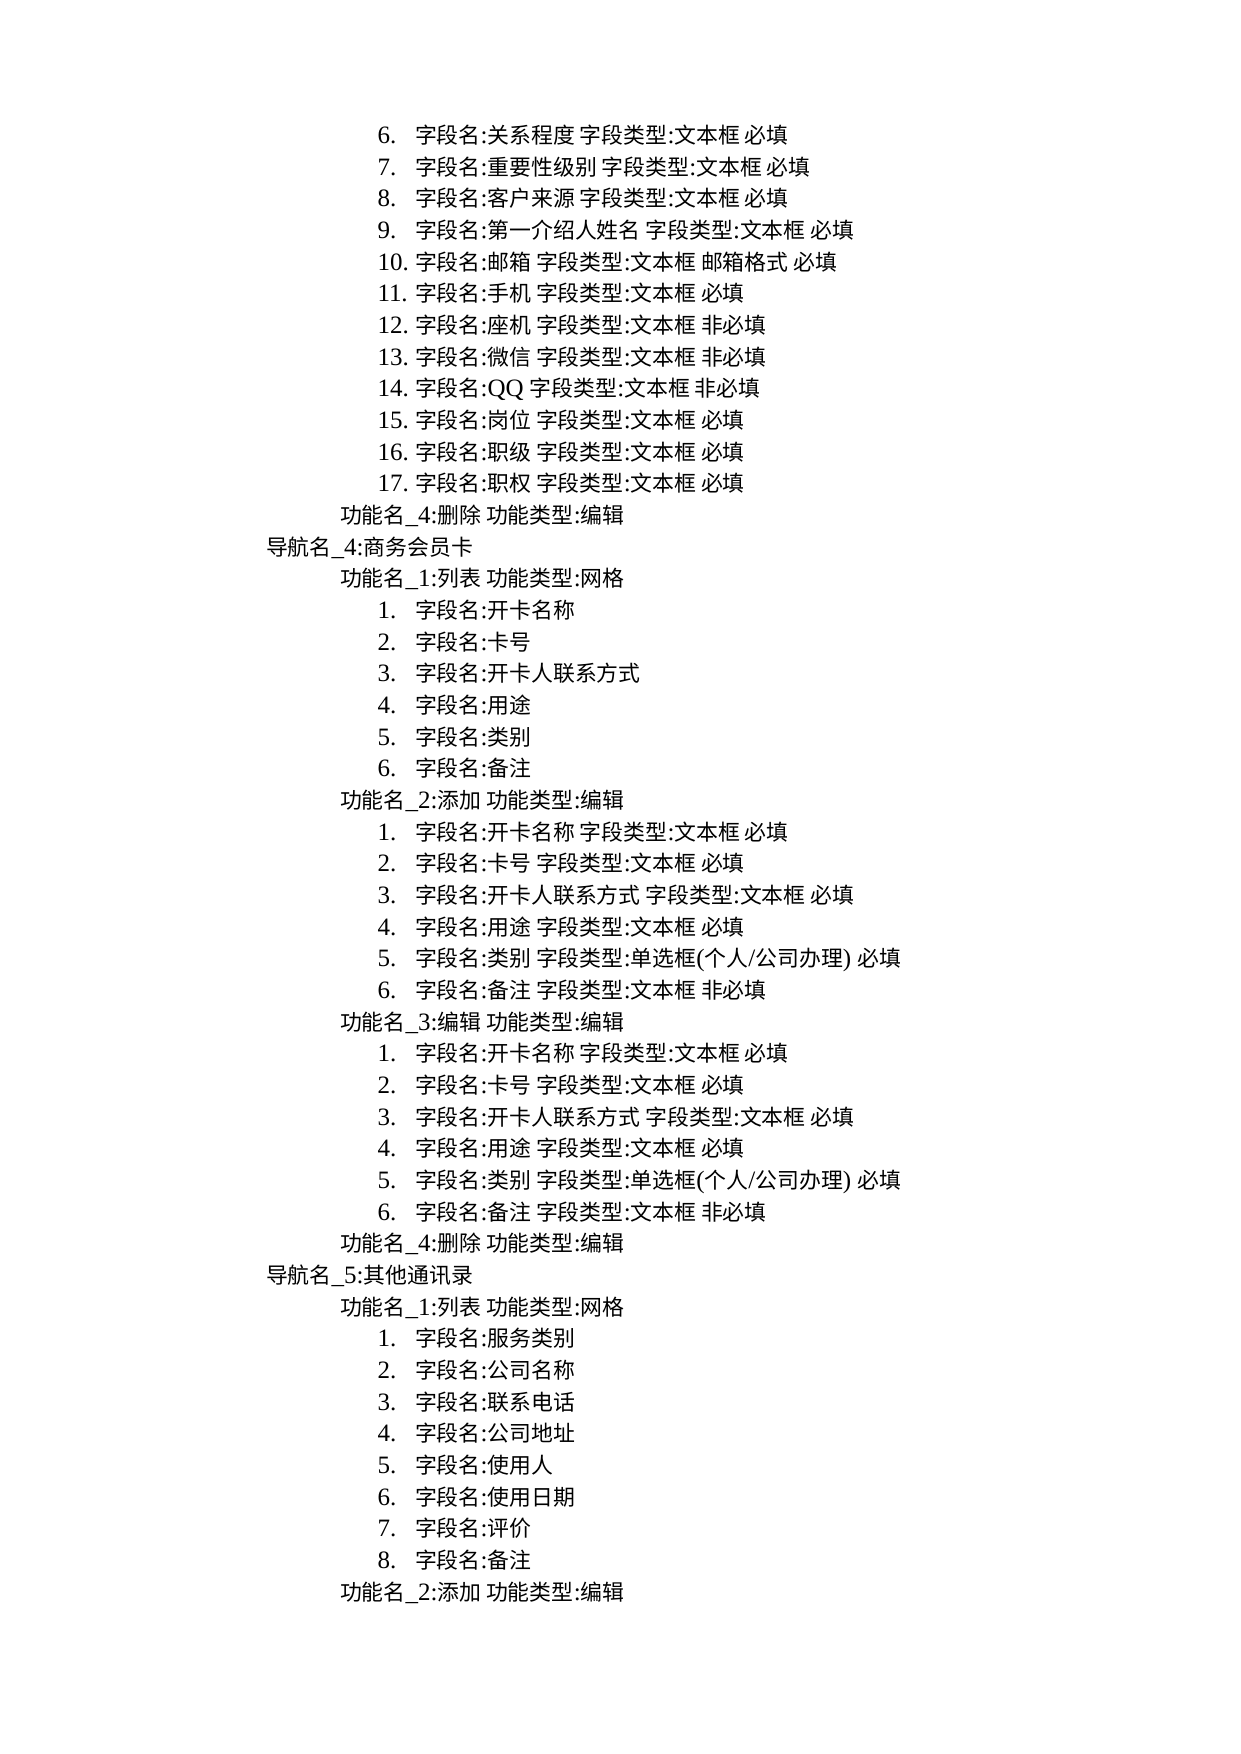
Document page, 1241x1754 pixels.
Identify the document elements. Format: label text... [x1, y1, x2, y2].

list 字段名:开卡人联系方式 字段类型:文本框 必填 [377, 1100, 1122, 1131]
text 功能名_3:编辑 功能类型:编辑 [118, 1005, 1122, 1036]
list 字段名:服务类别 [377, 1321, 1122, 1353]
list 字段名:公司地址 [377, 1416, 1122, 1448]
list 字段名:开卡名称 [377, 593, 1122, 625]
list 字段名:岗位 字段类型:文本框 必填 [377, 403, 1122, 435]
list 字段名:公司名称 [377, 1353, 1122, 1385]
list 字段名:职权 字段类型:文本框 必填 [377, 466, 1122, 498]
list 字段名:卡号 字段类型:文本框 必填 [377, 846, 1122, 878]
list 字段名:QQ 字段类型:文本框 非必填 [377, 371, 1122, 403]
list 字段名:职级 字段类型:文本框 必填 [377, 435, 1122, 466]
list 字段名:联系电话 [377, 1385, 1122, 1416]
list 字段名:类别 字段类型:单选框(个人/公司办理) 必填 [377, 1163, 1122, 1195]
list 字段名:使用人 [377, 1448, 1122, 1480]
list 字段名:开卡名称 字段类型:文本框 必填 [377, 1036, 1122, 1068]
text 功能名_2:添加 功能类型:编辑 [118, 783, 1122, 815]
list 字段名:座机 字段类型:文本框 非必填 [377, 308, 1122, 340]
list 字段名:手机 字段类型:文本框 必填 [377, 276, 1122, 308]
text 功能名_1:列表 功能类型:网格 [118, 1290, 1122, 1321]
list 字段名:开卡人联系方式 [377, 656, 1122, 688]
list 字段名:卡号 [377, 625, 1122, 656]
list 字段名:客户来源 字段类型:文本框 必填 [377, 181, 1122, 213]
list 字段名:类别 [377, 720, 1122, 751]
list 字段名:用途 字段类型:文本框 必填 [377, 910, 1122, 941]
text 功能名_1:列表 功能类型:网格 [118, 561, 1122, 593]
list 字段名:备注 [377, 751, 1122, 783]
list 字段名:用途 字段类型:文本框 必填 [377, 1131, 1122, 1163]
text 导航名_4:商务会员卡 [118, 530, 1122, 561]
text 功能名_2:添加 功能类型:编辑 [118, 1575, 1122, 1606]
list 字段名:微信 字段类型:文本框 非必填 [377, 340, 1122, 371]
list 字段名:用途 [377, 688, 1122, 720]
list 字段名:备注 字段类型:文本框 非必填 [377, 973, 1122, 1005]
text 功能名_4:删除 功能类型:编辑 [118, 498, 1122, 530]
list 字段名:第一介绍人姓名 字段类型:文本框 必填 [377, 213, 1122, 245]
list 字段名:使用日期 [377, 1480, 1122, 1511]
text 导航名_5:其他通讯录 [118, 1258, 1122, 1290]
list 字段名:备注 字段类型:文本框 非必填 [377, 1195, 1122, 1226]
list 字段名:关系程度 字段类型:文本框 必填 [377, 118, 1122, 150]
list 字段名:重要性级别 字段类型:文本框 必填 [377, 150, 1122, 181]
list 字段名:卡号 字段类型:文本框 必填 [377, 1068, 1122, 1100]
list 字段名:开卡人联系方式 字段类型:文本框 必填 [377, 878, 1122, 910]
list 字段名:评价 [377, 1511, 1122, 1543]
list 字段名:备注 [377, 1543, 1122, 1575]
list 字段名:类别 字段类型:单选框(个人/公司办理) 必填 [377, 941, 1122, 973]
list 字段名:邮箱 字段类型:文本框 邮箱格式 必填 [377, 245, 1122, 276]
text 功能名_4:删除 功能类型:编辑 [118, 1226, 1122, 1258]
list 字段名:开卡名称 字段类型:文本框 必填 [377, 815, 1122, 846]
